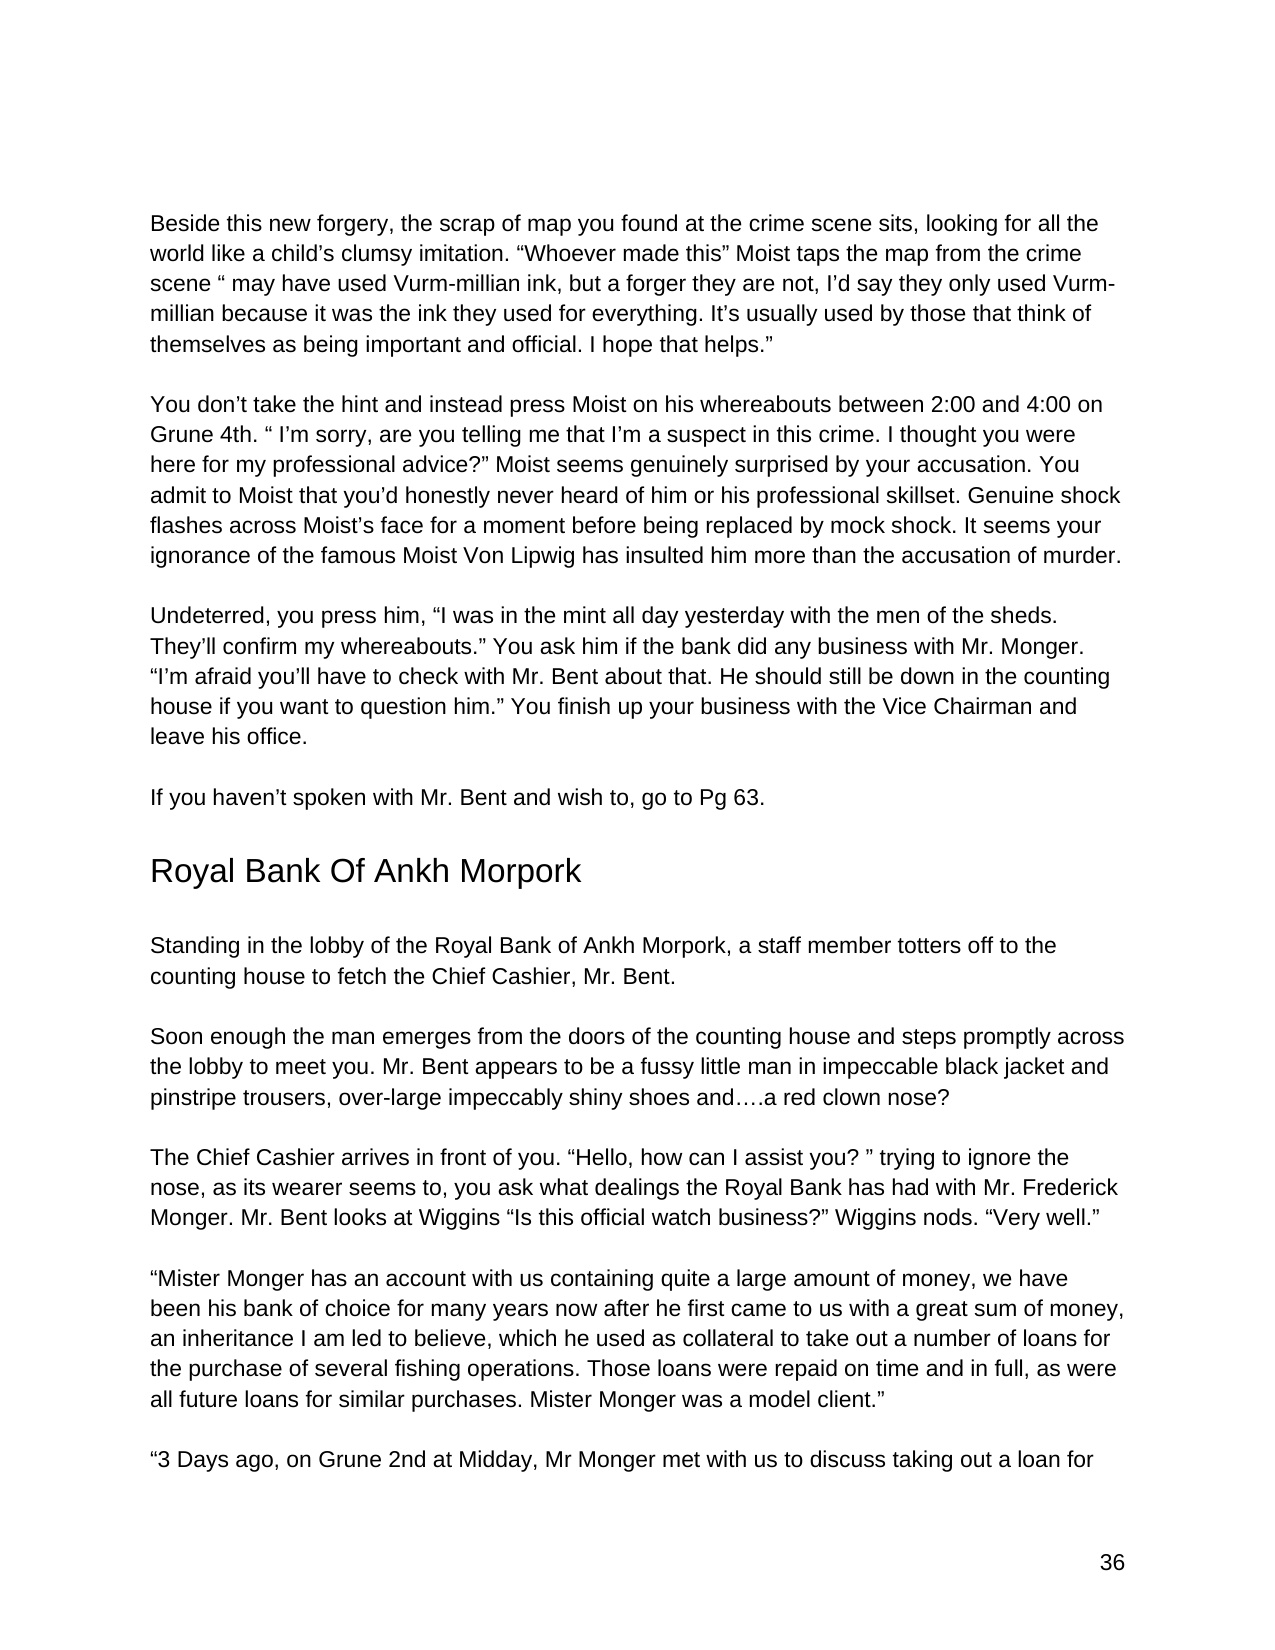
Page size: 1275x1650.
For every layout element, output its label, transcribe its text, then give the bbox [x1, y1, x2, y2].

text Soon enough the man emerges from the doors of the counting house and steps promptly across the lobby to meet you. Mr. Bent appears to be a fussy little man in impeccable black jacket and pinstripe trousers, over-large impeccably shiny shoes and….a red clown nose? [150, 1023, 1125, 1110]
text If you haven’t spoken with Mr. Bent and wish to, go to Pg 63. [150, 784, 1125, 810]
text Standing in the lobby of the Royal Bank of Ankh Morpork, a staff member totters off to the counting house to fetch the Chief Cashier, Mr. Bent. [150, 932, 1125, 989]
text “Mister Monger has an account with us containing quite a large amount of money, we have been his bank of choice for many years now after he first came to us with a great sum of money, an inheritance I am led to believe, which he used as collateral to take out a number of loans for the purchase of several fishing operations. Those loans were repaid on time and in full, as were all future loans for similar purchases. Mister Monger was a model client.” [150, 1265, 1125, 1412]
subtitle Royal Bank Of Ankh Morpork [150, 851, 1125, 890]
text “3 Days ago, on Grune 2nd at Midday, Mr Monger met with us to discuss taking out a loan for [150, 1446, 1125, 1472]
text Undeterred, you press him, “I was in the mint all day yesterday with the men of the sheds. They’ll confirm my whereabouts.” You ask him if the bank did any business with Mr. Monger. “I’m afraid you’ll have to check with Mr. Bent about that. He should still be down in the counting house if you want to question him.” You finish up your business with the Vice Chairman and leave his office. [150, 602, 1125, 749]
text Beside this new forgery, the scrap of map you found at the crime scene sits, looking for all the world like a child’s clumsy imitation. “Whoever made this” Moist taps the map from the crime scene “ may have used Vurm-millian ink, but a forger they are not, I’d say they only used Vurm-millian because it was the ink they used for everything. It’s usually used by those that think of themselves as being important and official. I hope that helps.” [150, 210, 1125, 357]
text You don’t take the hint and instead press Moist on his whereabouts between 2:00 and 4:00 on Grune 4th. “ I’m sorry, are you telling me that I’m a suspect in this crime. I thought you were here for my professional advice?” Moist seems genuinely surprised by your accusation. You admit to Moist that you’d honestly never heard of him or his professional skillset. Genuine shock flashes across Moist’s face for a moment before being replaced by mock shock. It seems your ignorance of the famous Moist Von Lipwig has insulted him more than the accusation of murder. [150, 391, 1125, 568]
text The Chief Cashier arrives in front of you. “Hello, how can I assist you? ” trying to ignore the nose, as its wearer seems to, you ask what dealings the Royal Bank has had with Mr. Frederick Monger. Mr. Bent looks at Wiggins “Is this official watch business?” Wiggins nods. “Very well.” [150, 1144, 1125, 1231]
